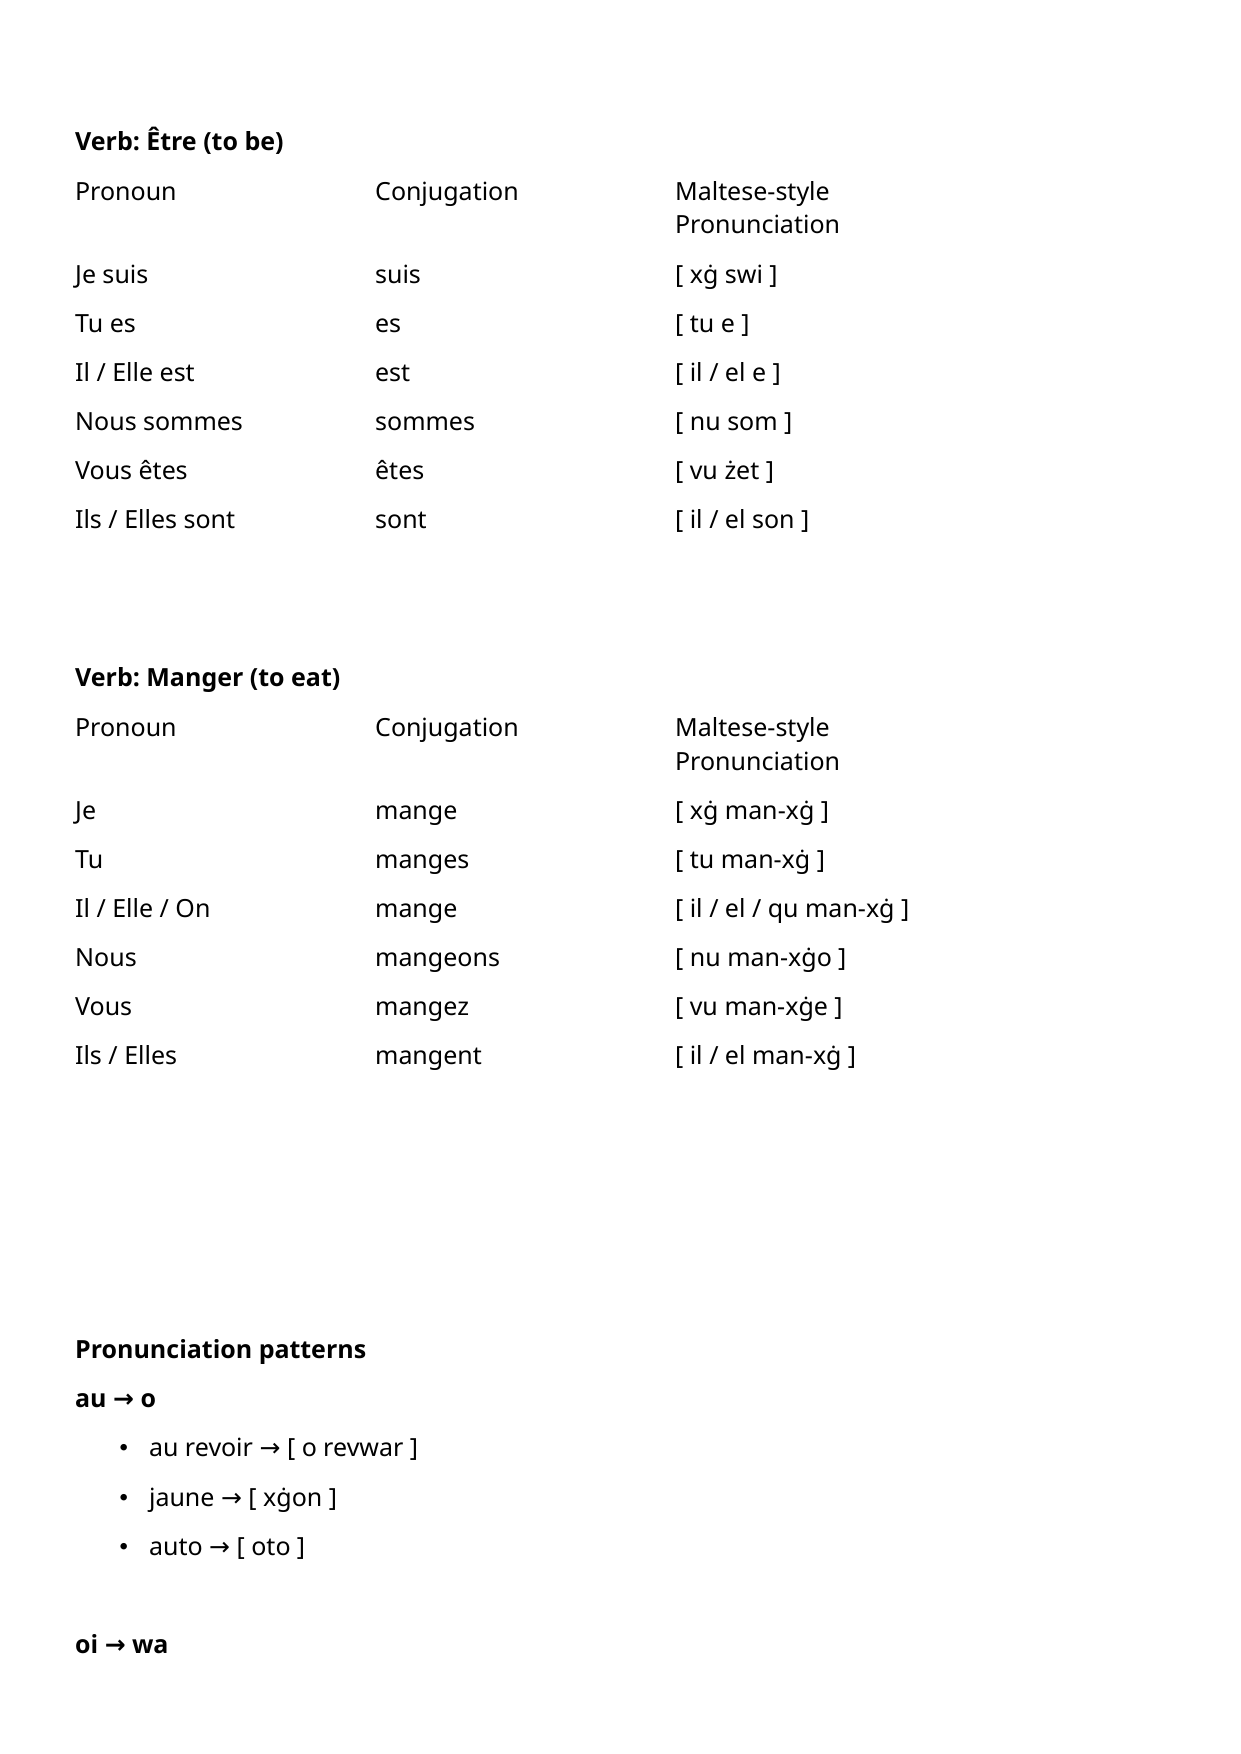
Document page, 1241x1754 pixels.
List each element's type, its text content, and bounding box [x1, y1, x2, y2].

table_cell [ vu żet ] [664, 453, 964, 502]
table_cell manges [364, 841, 664, 890]
table_header Pronoun [64, 709, 364, 792]
table_cell [ il / el e ] [664, 354, 964, 403]
list jaune → [ xġon ] [119, 1479, 1165, 1513]
text au → o [75, 1381, 1165, 1415]
table_cell [ tu man-xġ ] [664, 841, 964, 890]
table_header Maltese-style Pronunciation [664, 173, 964, 256]
table_cell sommes [364, 404, 664, 452]
table_cell Tu es [64, 305, 364, 354]
table_cell [ nu man-xġo ] [664, 940, 964, 988]
table_cell [ tu e ] [664, 305, 964, 354]
table_cell Ils / Elles [64, 1038, 364, 1087]
table_cell Tu [64, 841, 364, 890]
table_cell Nous [64, 940, 364, 988]
table_header Maltese-style Pronunciation [664, 709, 964, 792]
table_cell [ xġ man-xġ ] [664, 792, 964, 841]
table_header Pronoun [64, 173, 364, 256]
table_cell sont [364, 502, 664, 557]
table_cell suis [364, 256, 664, 305]
table_cell mange [364, 890, 664, 939]
table_cell Il / Elle / On [64, 890, 364, 939]
table_cell êtes [364, 453, 664, 502]
table_cell mangent [364, 1038, 664, 1087]
table_cell mangez [364, 989, 664, 1038]
table_cell [ il / el son ] [664, 502, 964, 557]
list auto → [ oto ] [119, 1528, 1165, 1562]
table_cell Nous sommes [64, 404, 364, 452]
table_cell [ vu man-xġe ] [664, 989, 964, 1038]
table_header Conjugation [364, 709, 664, 792]
list au revoir → [ o revwar ] [119, 1430, 1165, 1464]
table_header Conjugation [364, 173, 664, 256]
text oi → wa [75, 1626, 1165, 1660]
table_cell [ il / el / qu man-xġ ] [664, 890, 964, 939]
subtitle Verb: Manger (to eat) [75, 660, 1165, 694]
table_cell [ xġ swi ] [664, 256, 964, 305]
text Pronunciation patterns [75, 1332, 1165, 1366]
table_cell [ nu som ] [664, 404, 964, 452]
table_cell est [364, 354, 664, 403]
table_cell [ il / el man-xġ ] [664, 1038, 964, 1087]
table_cell Je [64, 792, 364, 841]
table_cell Il / Elle est [64, 354, 364, 403]
table_cell es [364, 305, 664, 354]
table_cell Je suis [64, 256, 364, 305]
table_cell mange [364, 792, 664, 841]
subtitle Verb: Être (to be) [75, 124, 1165, 158]
table_cell Ils / Elles sont [64, 502, 364, 557]
table_cell Vous êtes [64, 453, 364, 502]
table_cell Vous [64, 989, 364, 1038]
table_cell mangeons [364, 940, 664, 988]
